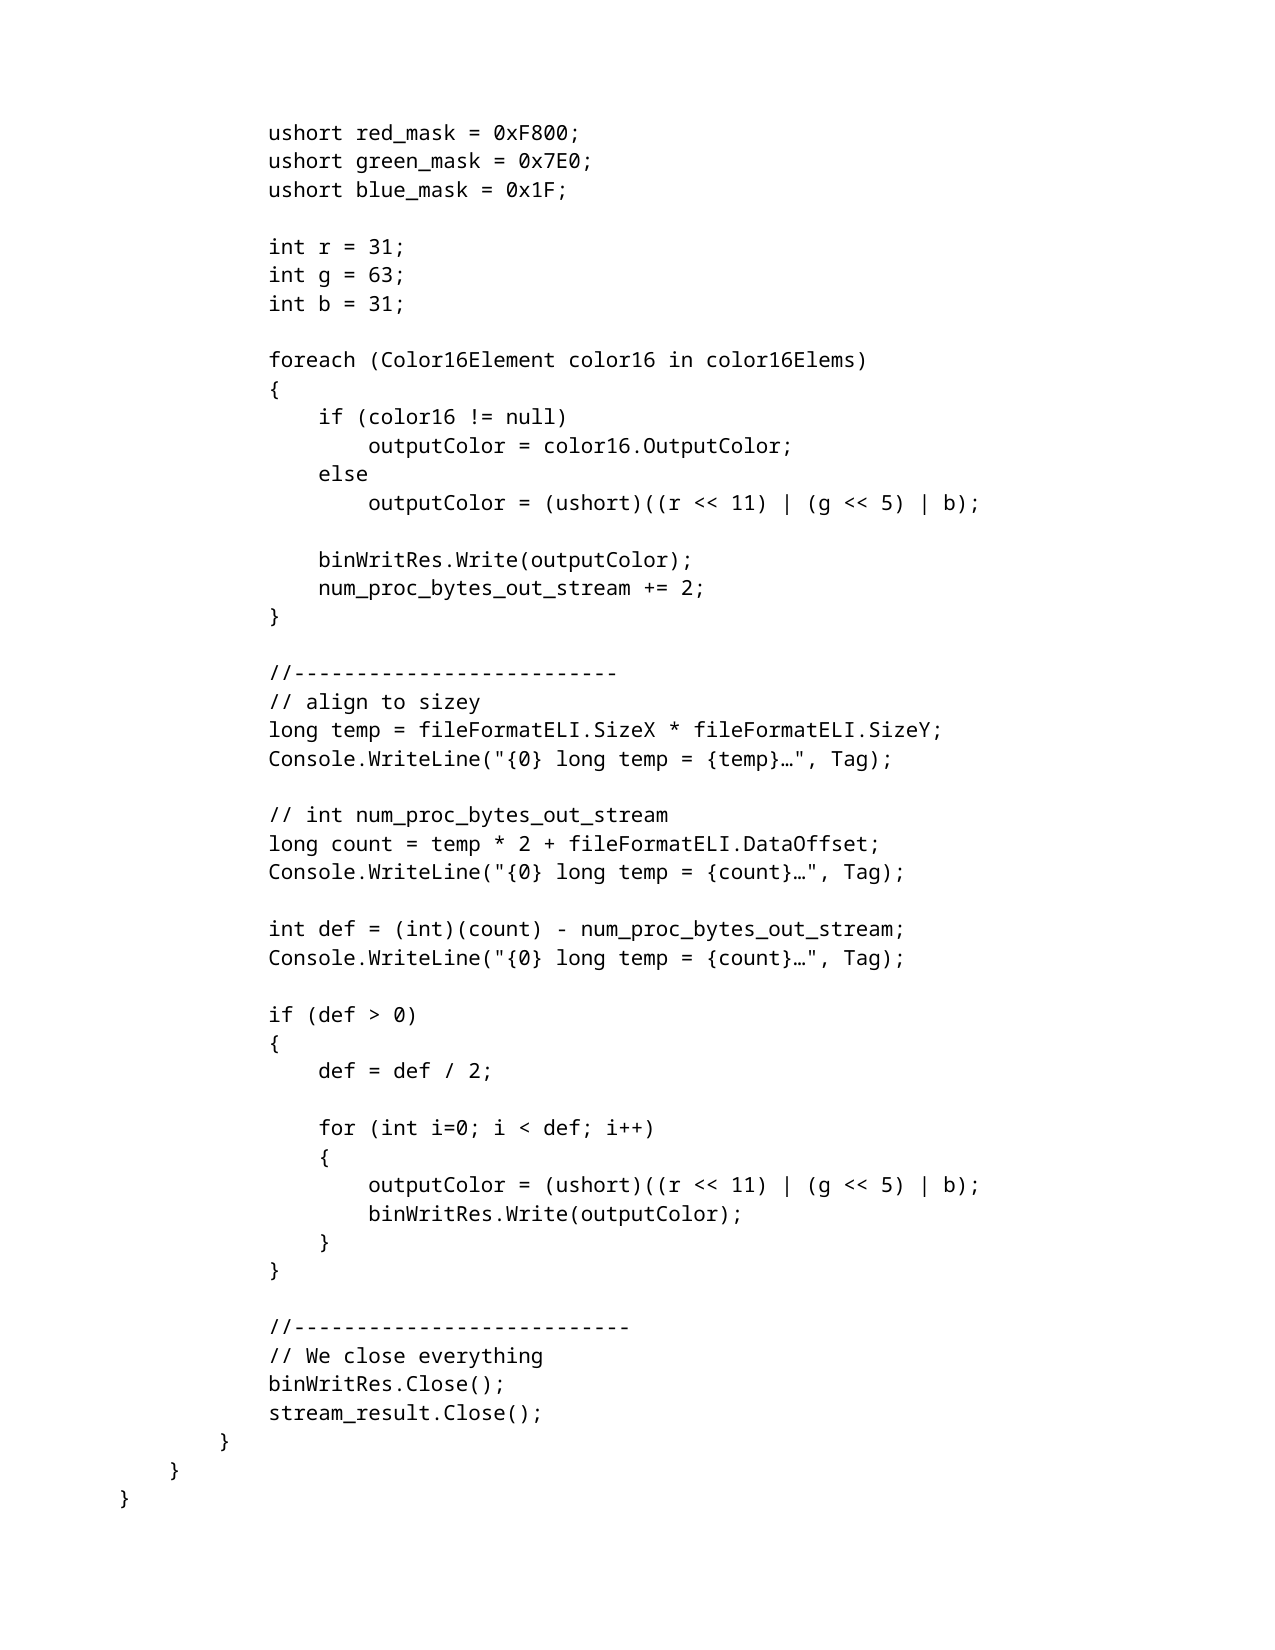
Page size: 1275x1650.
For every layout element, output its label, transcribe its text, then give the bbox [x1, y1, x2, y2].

text //--------------------------- [118, 1312, 1157, 1341]
text ushort green_mask = 0x7E0; [118, 147, 1157, 175]
text ushort blue_mask = 0x1F; [118, 175, 1157, 203]
text Console.WriteLine("{0} long temp = {temp}…", Tag); [118, 744, 1157, 772]
text // We close everything [118, 1341, 1157, 1369]
text outputColor = (ushort)((r << 11) | (g << 5) | b); [118, 1170, 1157, 1199]
text } [118, 1227, 1157, 1256]
text if (def > 0) [118, 1000, 1157, 1028]
text { [118, 1142, 1157, 1170]
text for (int i=0; i < def; i++) [118, 1113, 1157, 1142]
text { [118, 374, 1157, 402]
text int g = 63; [118, 260, 1157, 289]
text stream_result.Close(); [118, 1398, 1157, 1426]
text num_proc_bytes_out_stream += 2; [118, 573, 1157, 602]
text Console.WriteLine("{0} long temp = {count}…", Tag); [118, 943, 1157, 971]
text binWritRes.Write(outputColor); [118, 1199, 1157, 1227]
text // int num_proc_bytes_out_stream [118, 801, 1157, 829]
text } [118, 1426, 1157, 1455]
text outputColor = (ushort)((r << 11) | (g << 5) | b); [118, 488, 1157, 516]
text ushort red_mask = 0xF800; [118, 118, 1157, 147]
text else [118, 459, 1157, 488]
text def = def / 2; [118, 1057, 1157, 1085]
text int r = 31; [118, 232, 1157, 260]
text int def = (int)(count) - num_proc_bytes_out_stream; [118, 914, 1157, 943]
text binWritRes.Close(); [118, 1369, 1157, 1398]
text // align to sizeу [118, 687, 1157, 715]
text //-------------------------- [118, 658, 1157, 687]
text long count = temp * 2 + fileFormatELI.DataOffset; [118, 829, 1157, 857]
text if (color16 != null) [118, 402, 1157, 431]
text binWritRes.Write(outputColor); [118, 545, 1157, 573]
text outputColor = color16.OutputColor; [118, 431, 1157, 459]
text } [118, 1483, 1157, 1512]
text Console.WriteLine("{0} long temp = {count}…", Tag); [118, 857, 1157, 886]
text { [118, 1028, 1157, 1057]
text long temp = fileFormatELI.SizeX * fileFormatELI.SizeY; [118, 715, 1157, 744]
text foreach (Color16Element color16 in color16Elems) [118, 346, 1157, 374]
text } [118, 1256, 1157, 1284]
text } [118, 602, 1157, 630]
text } [118, 1455, 1157, 1483]
text int b = 31; [118, 289, 1157, 317]
